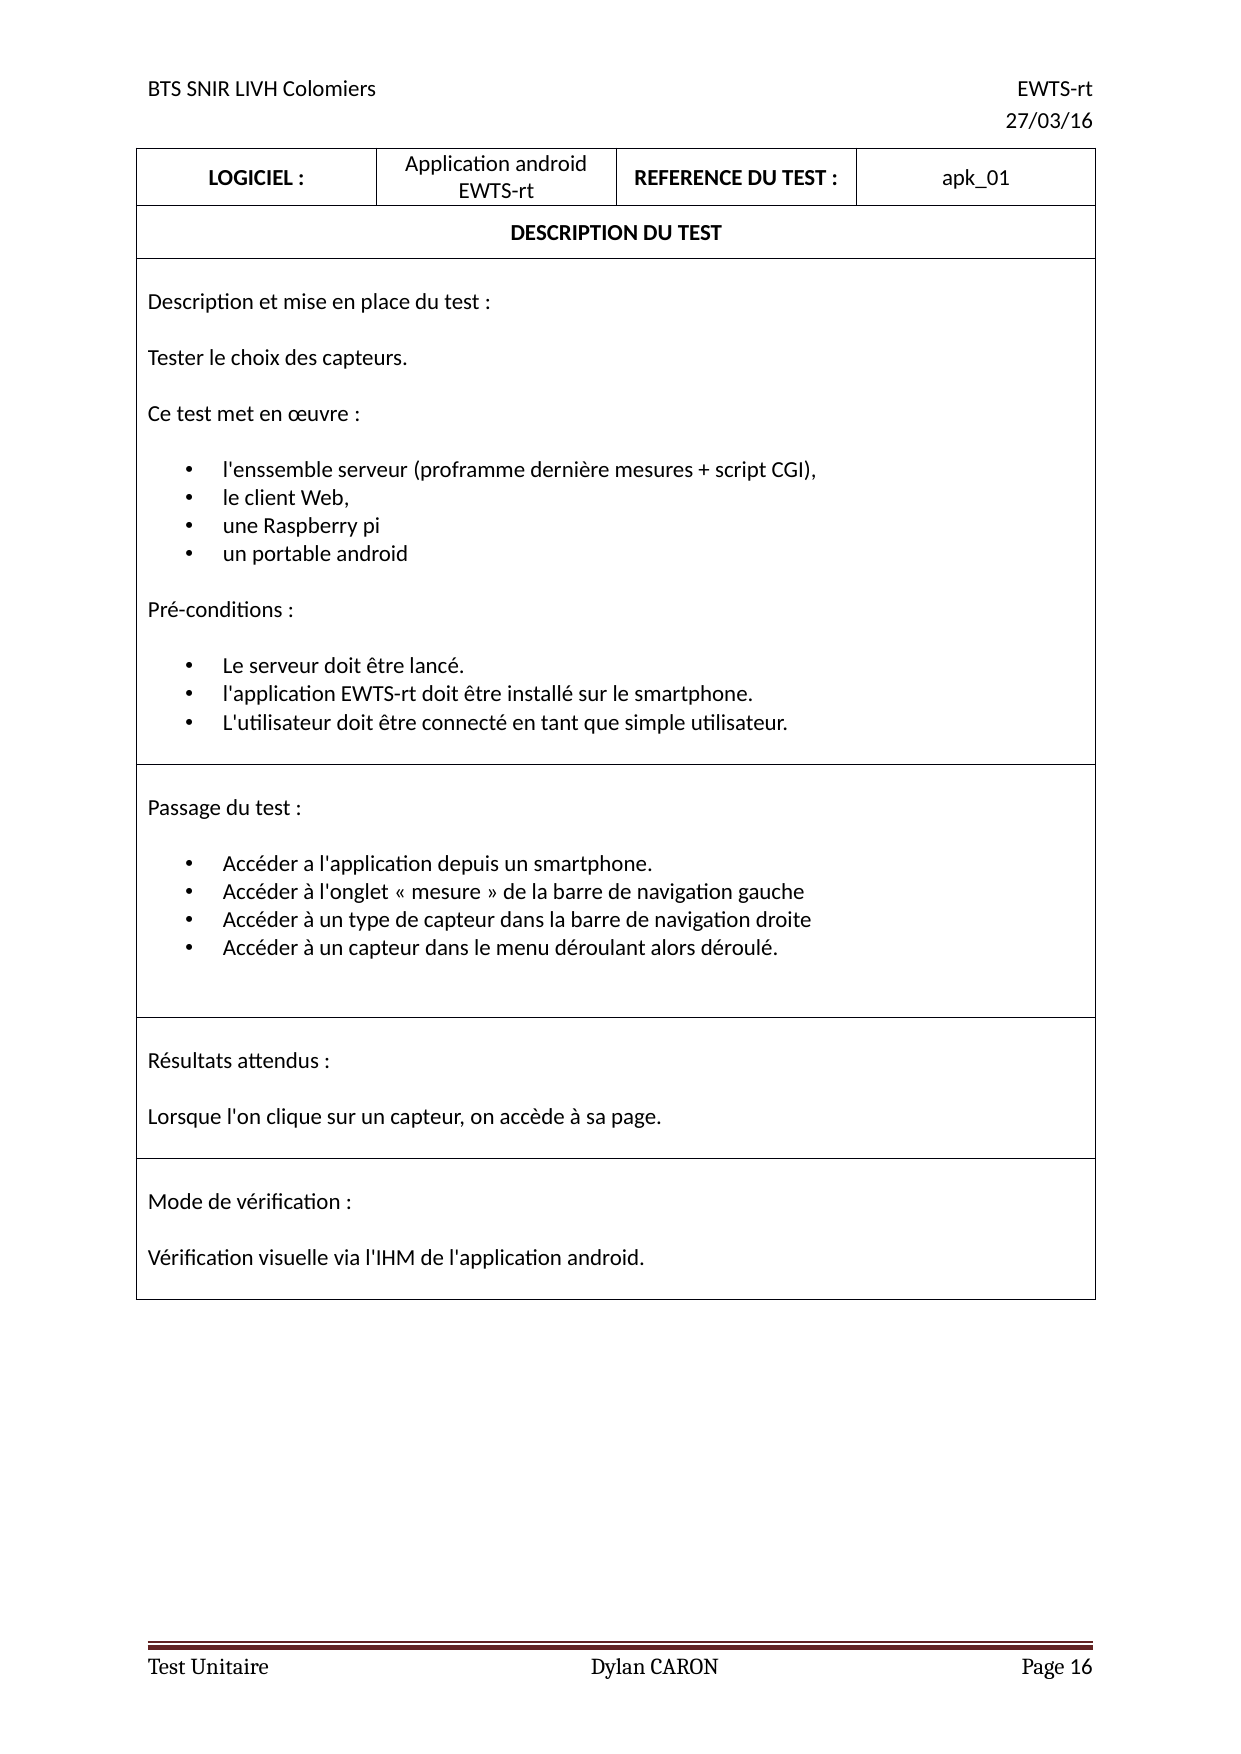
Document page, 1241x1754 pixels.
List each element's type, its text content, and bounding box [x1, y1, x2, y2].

table_cell Mode de vérification : Vérification visuelle via l'IHM de l'application android. [137, 1159, 1095, 1299]
table_header apk_01 [857, 149, 1095, 205]
table_cell Description et mise en place du test : Tester le choix des capteurs. Ce test met en œuvre : l'enssemble serveur (proframme dernière mesures + script CGI), le client Web, une Raspberry pi un portable android Pré-conditions : Le serveur doit être lancé. l'application EWTS-rt doit être installé sur le smartphone. L'utilisateur doit être connecté en tant que simple utilisateur. [137, 259, 1095, 764]
table_header Application android EWTS-rt [377, 149, 616, 205]
table_header LOGICIEL : [137, 149, 376, 205]
table_header REFERENCE DU TEST : [617, 149, 856, 205]
table_cell Passage du test : Accéder a l'application depuis un smartphone. Accéder à l'onglet « mesure » de la barre de navigation gauche Accéder à un type de capteur dans la barre de navigation droite Accéder à un capteur dans le menu déroulant alors déroulé. [137, 765, 1095, 1017]
table_cell DESCRIPTION DU TEST [137, 206, 1095, 258]
table_cell Résultats attendus : Lorsque l'on clique sur un capteur, on accède à sa page. [137, 1018, 1095, 1158]
